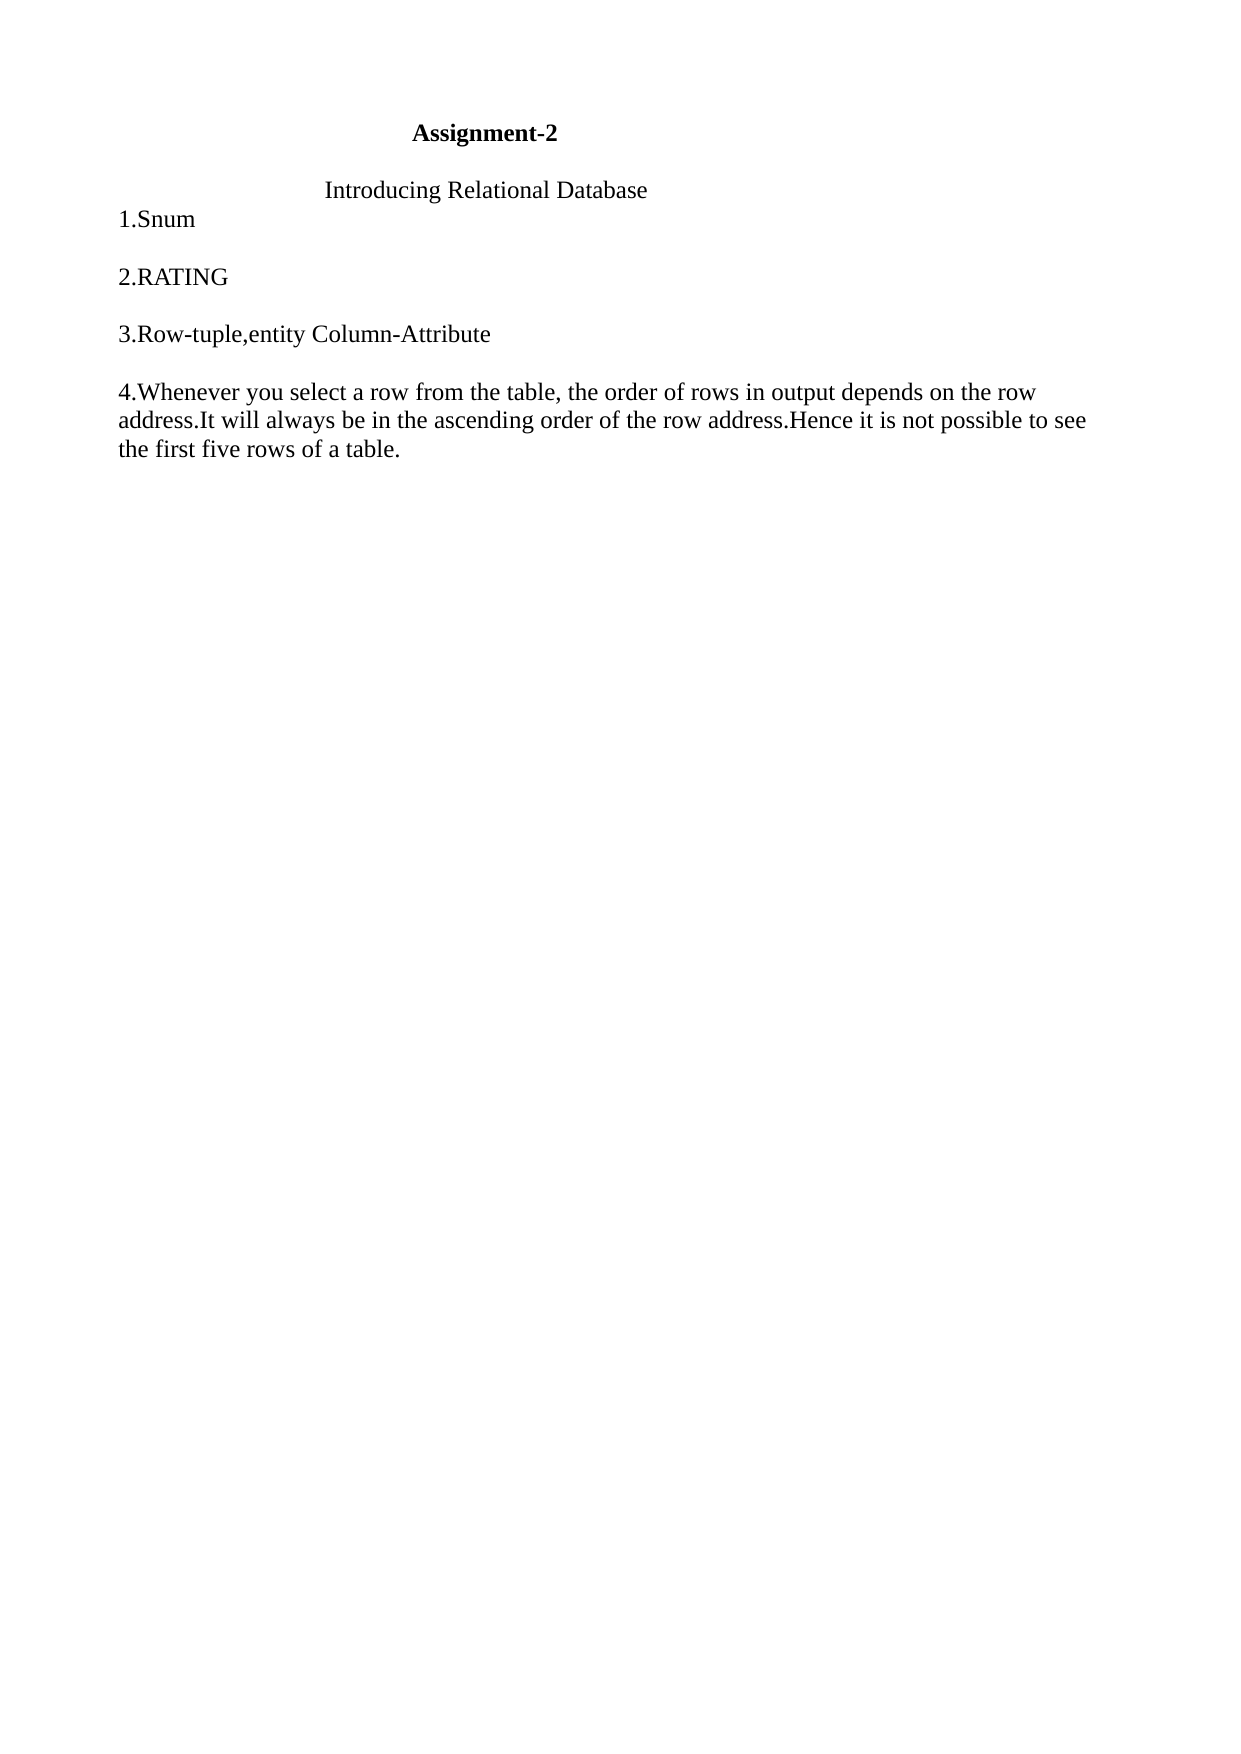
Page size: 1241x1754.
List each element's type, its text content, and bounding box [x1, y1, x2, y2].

text Introducing Relational Database [118, 176, 1122, 204]
text 1.Snum [118, 204, 1122, 233]
text 2.RATING [118, 262, 1122, 291]
text 3.Row-tuple,entity Column-Attribute [118, 319, 1122, 348]
text 4.Whenever you select a row from the table, the order of rows in output depends on the row address.It will always be in the ascending order of the row address.Hence it is not possible to see the first five rows of a table. [118, 377, 1122, 463]
text Assignment-2 [118, 118, 1122, 147]
